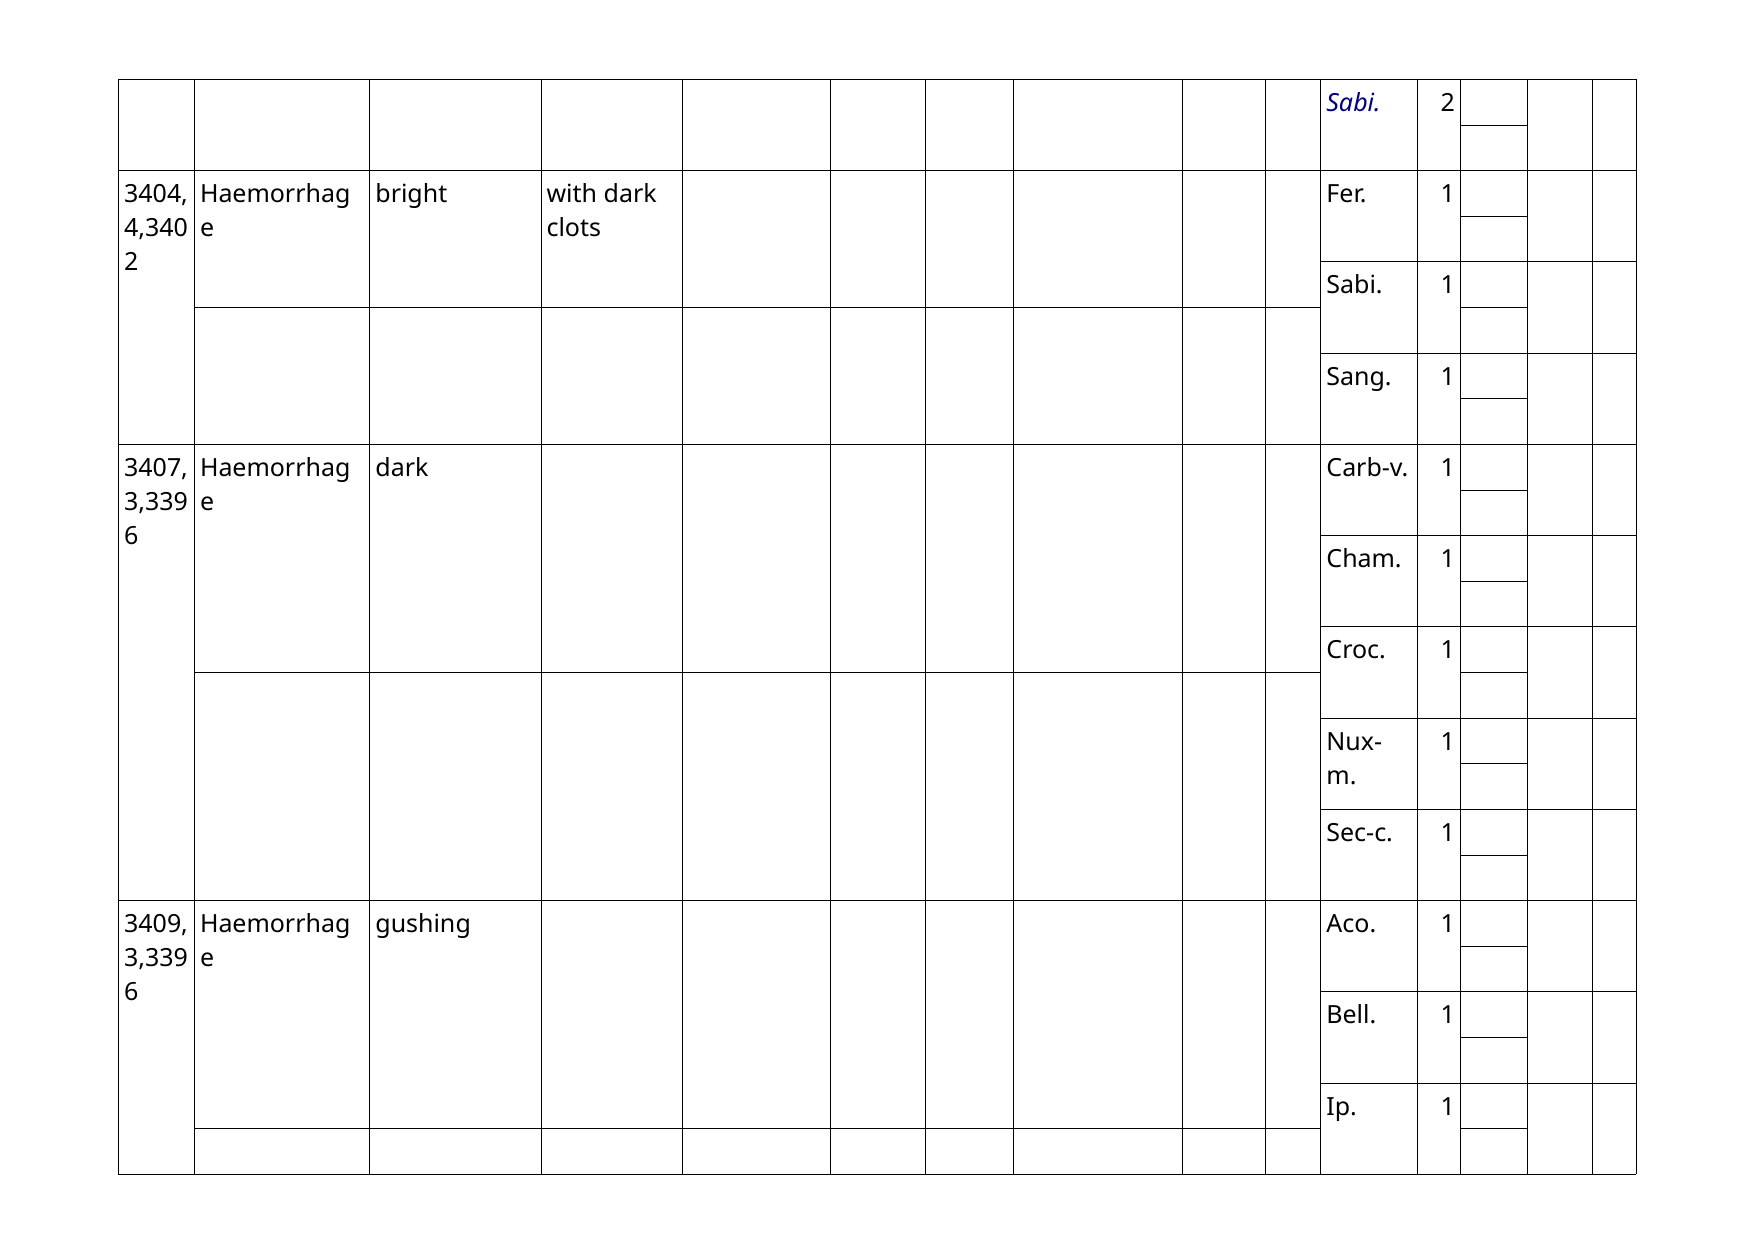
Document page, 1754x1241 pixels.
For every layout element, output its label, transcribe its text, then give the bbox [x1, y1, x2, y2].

table_cell Nux-m. [1321, 719, 1417, 809]
table_cell [1528, 354, 1592, 444]
table_cell [926, 445, 1013, 672]
table_cell 1 [1418, 992, 1460, 1083]
table_cell [1461, 1129, 1527, 1174]
table_cell [195, 308, 369, 444]
table_cell Haemorrhage [195, 171, 369, 307]
table_cell [1593, 901, 1636, 991]
table_cell [370, 308, 541, 444]
table_cell [542, 1129, 682, 1174]
table_cell [1461, 947, 1527, 991]
table_cell [542, 80, 682, 170]
table_cell Cham. [1321, 536, 1417, 626]
table_cell [831, 80, 925, 170]
table_cell Carb-v. [1321, 445, 1417, 535]
table_cell [1461, 1084, 1527, 1128]
table_cell [1461, 1038, 1527, 1083]
table_cell [1266, 673, 1320, 900]
table_cell [1528, 171, 1592, 261]
table_cell [542, 673, 682, 900]
table_cell [1528, 536, 1592, 626]
table_cell Fer. [1321, 171, 1417, 261]
table_cell [683, 445, 830, 672]
table_cell [1593, 719, 1636, 809]
table_cell [831, 901, 925, 1128]
table_cell 1 [1418, 627, 1460, 718]
table_cell [1593, 536, 1636, 626]
table_cell [926, 171, 1013, 307]
table_cell [1593, 627, 1636, 718]
table_cell [195, 80, 369, 170]
table_cell [1461, 901, 1527, 946]
table_cell [1266, 445, 1320, 672]
table_cell [1461, 582, 1527, 626]
table_cell [1266, 171, 1320, 307]
table_cell Ip. [1321, 1084, 1417, 1174]
table_cell [683, 80, 830, 170]
table_cell [1183, 171, 1265, 307]
table_cell [1183, 445, 1265, 672]
table_cell Aco. [1321, 901, 1417, 991]
table_cell [542, 445, 682, 672]
table_cell 1 [1418, 719, 1460, 809]
table_cell [831, 445, 925, 672]
table_cell [370, 673, 541, 900]
table_cell 1 [1418, 1084, 1460, 1174]
table_cell [1593, 262, 1636, 353]
table_cell [1528, 445, 1592, 535]
table_cell [1461, 673, 1527, 718]
table_cell Bell. [1321, 992, 1417, 1083]
table_cell [1014, 308, 1182, 444]
table_cell 1 [1418, 536, 1460, 626]
table_cell [831, 673, 925, 900]
table_cell [1014, 80, 1182, 170]
table_cell [683, 673, 830, 900]
table_cell [1014, 901, 1182, 1128]
table_cell [1528, 719, 1592, 809]
table_cell [542, 901, 682, 1128]
table_cell Haemorrhage [195, 445, 369, 672]
table_cell [683, 308, 830, 444]
table_cell [1014, 1129, 1182, 1174]
table_cell 1 [1418, 445, 1460, 535]
table_cell [926, 308, 1013, 444]
table_cell 3404,4,3402 [119, 171, 194, 444]
table_cell [1266, 901, 1320, 1128]
table_cell [926, 673, 1013, 900]
table_cell [926, 1129, 1013, 1174]
table_cell [1461, 171, 1527, 216]
table_cell Haemorrhage [195, 901, 369, 1128]
table_cell [1593, 992, 1636, 1083]
table_cell [370, 80, 541, 170]
table_cell [1266, 308, 1320, 444]
table_cell [831, 1129, 925, 1174]
table_cell [1528, 810, 1592, 900]
table_cell [370, 1129, 541, 1174]
table_cell [1593, 354, 1636, 444]
table_cell [1014, 171, 1182, 307]
table_cell [1183, 673, 1265, 900]
table_cell [1528, 1084, 1592, 1174]
table_cell [831, 308, 925, 444]
table_cell [195, 1129, 369, 1174]
table_cell 3407,3,3396 [119, 445, 194, 900]
table_cell [1183, 80, 1265, 170]
table_cell [1593, 1084, 1636, 1174]
table_cell [1461, 992, 1527, 1037]
table_cell [1593, 171, 1636, 261]
table_cell gushing [370, 901, 541, 1128]
table_cell [1183, 308, 1265, 444]
table_cell [1461, 126, 1527, 170]
table_cell Sang. [1321, 354, 1417, 444]
table_cell [683, 901, 830, 1128]
table_cell [1593, 445, 1636, 535]
table_cell 1 [1418, 171, 1460, 261]
table_cell 1 [1418, 901, 1460, 991]
table_cell [1461, 399, 1527, 444]
table_cell [1014, 673, 1182, 900]
table_cell [1461, 80, 1527, 124]
table_cell [683, 171, 830, 307]
table_cell [1461, 810, 1527, 854]
table_cell [1461, 354, 1527, 398]
table_cell [1014, 445, 1182, 672]
table_cell [1528, 80, 1592, 170]
table_cell Sabi. [1321, 262, 1417, 353]
table_cell [926, 901, 1013, 1128]
table_cell 1 [1418, 810, 1460, 900]
table_cell Croc. [1321, 627, 1417, 718]
table_cell [1461, 856, 1527, 900]
table_cell [119, 80, 194, 170]
table_cell Sec-c. [1321, 810, 1417, 900]
table_cell 1 [1418, 354, 1460, 444]
table_cell [1461, 491, 1527, 535]
table_cell [1183, 1129, 1265, 1174]
table_cell with dark clots [542, 171, 682, 307]
table_cell [1461, 445, 1527, 489]
table_cell [542, 308, 682, 444]
table_cell [1528, 262, 1592, 353]
table_cell [1461, 308, 1527, 353]
table_cell bright [370, 171, 541, 307]
table_cell Sabi. [1321, 80, 1417, 170]
table_cell [926, 80, 1013, 170]
table_cell [1461, 719, 1527, 763]
table_cell [1266, 1129, 1320, 1174]
table_cell [1266, 80, 1320, 170]
table_cell [1593, 810, 1636, 900]
table_cell [1528, 901, 1592, 991]
table_cell [195, 673, 369, 900]
table_cell 2 [1418, 80, 1460, 170]
table_cell [1461, 627, 1527, 672]
table_cell [1593, 80, 1636, 170]
table_cell 1 [1418, 262, 1460, 353]
table_cell [683, 1129, 830, 1174]
table_cell [1528, 627, 1592, 718]
table_cell dark [370, 445, 541, 672]
table_cell [1461, 262, 1527, 307]
table_cell [1461, 217, 1527, 261]
table_cell [1528, 992, 1592, 1083]
table_cell [831, 171, 925, 307]
table_cell [1183, 901, 1265, 1128]
table_cell [1461, 536, 1527, 581]
table_cell [1461, 764, 1527, 809]
table_cell 3409,3,3396 [119, 901, 194, 1174]
